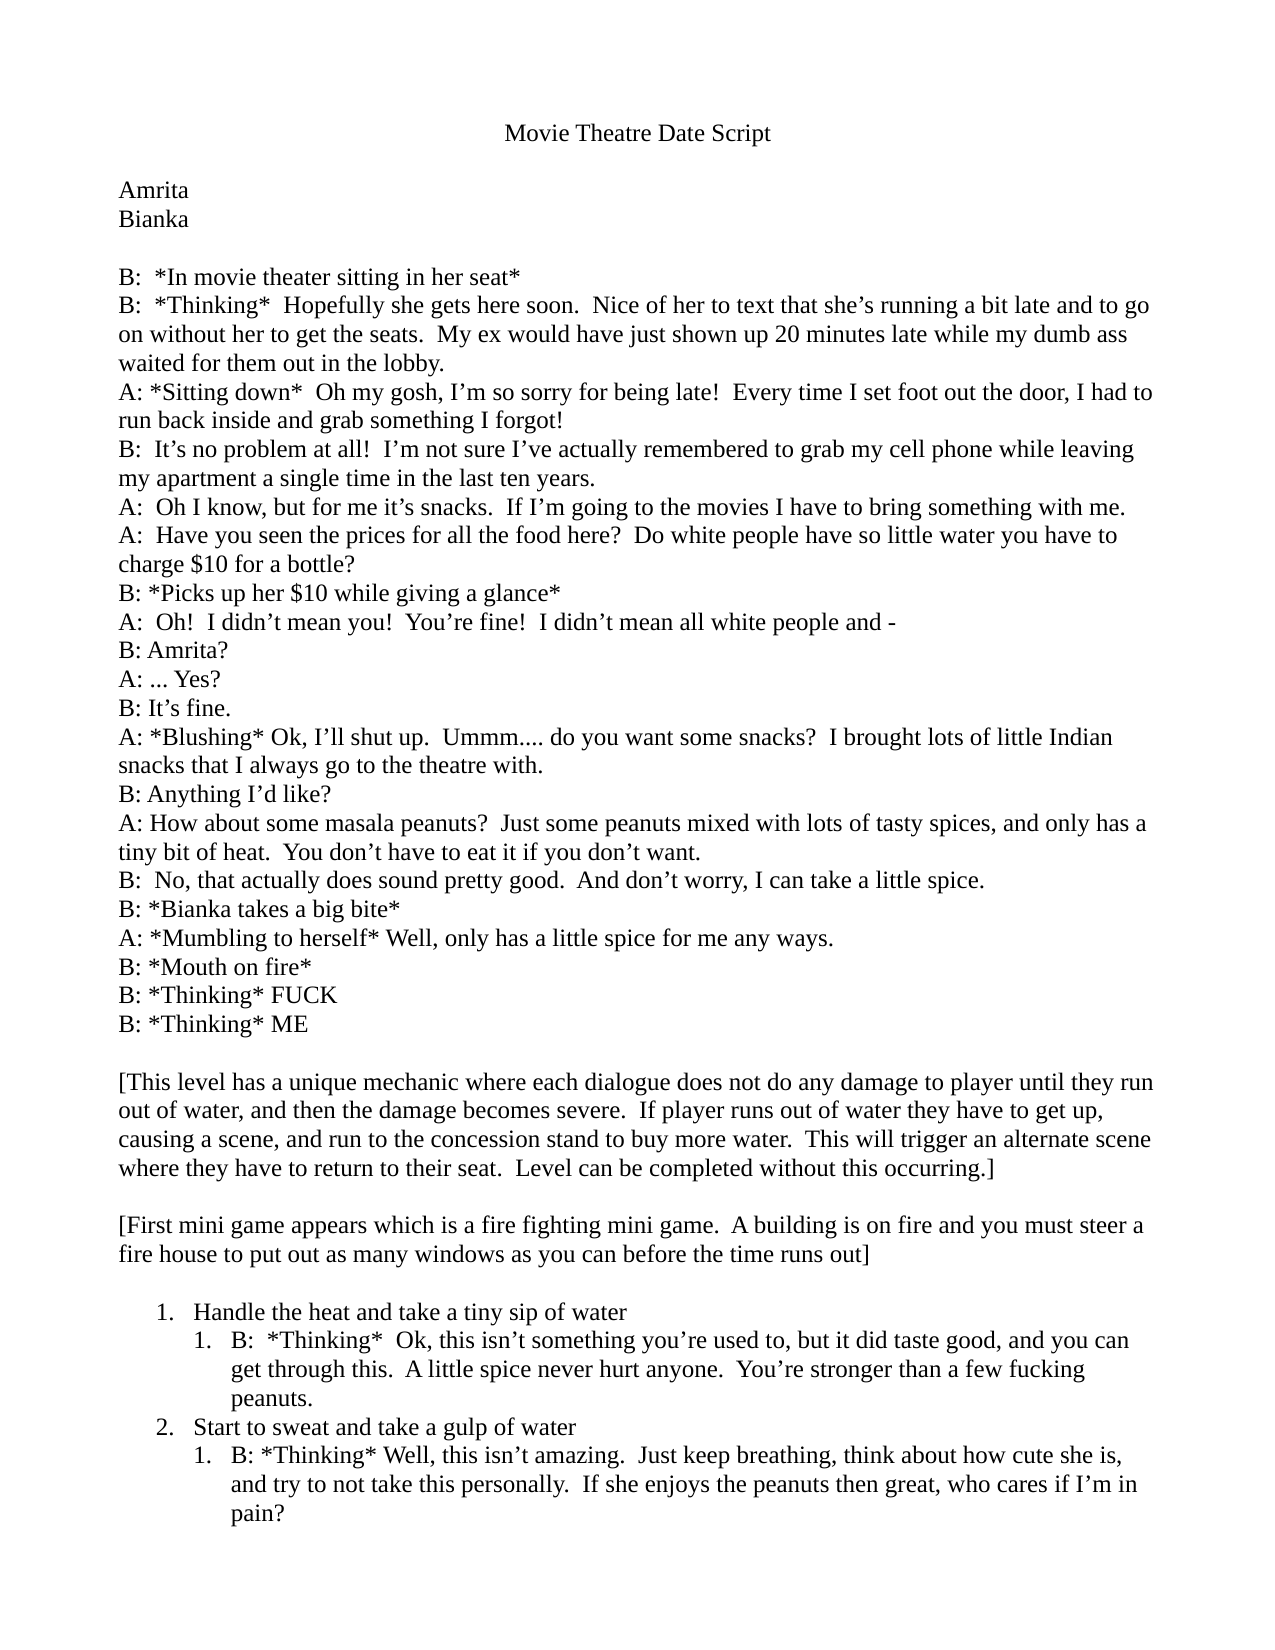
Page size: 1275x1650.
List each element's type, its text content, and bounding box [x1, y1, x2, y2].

list Start to sweat and take a gulp of water [156, 1412, 1157, 1441]
text A: ... Yes? [118, 664, 1157, 693]
text B: *Thinking* ME [118, 1009, 1157, 1038]
list Handle the heat and take a tiny sip of water [156, 1297, 1157, 1326]
text B: *Picks up her $10 while giving a glance* [118, 578, 1157, 607]
text [This level has a unique mechanic where each dialogue does not do any damage to player until they run out of water, and then the damage becomes severe. If player runs out of water they have to get up, causing a scene, and run to the concession stand to buy more water. This will trigger an alternate scene where they have to return to their seat. Level can be completed without this occurring.] [118, 1067, 1157, 1182]
text Bianka [118, 204, 1157, 233]
list B: *Thinking* Ok, this isn’t something you’re used to, but it did taste good, and you can get through this. A little spice never hurt anyone. You’re stronger than a few fucking peanuts. [193, 1326, 1157, 1412]
text B: It’s no problem at all! I’m not sure I’ve actually remembered to grab my cell phone while leaving my apartment a single time in the last ten years. [118, 434, 1157, 492]
text [First mini game appears which is a fire fighting mini game. A building is on fire and you must steer a fire house to put out as many windows as you can before the time runs out] [118, 1211, 1157, 1268]
text B: No, that actually does sound pretty good. And don’t worry, I can take a little spice. [118, 866, 1157, 894]
text B: It’s fine. [118, 693, 1157, 722]
text A: Oh! I didn’t mean you! You’re fine! I didn’t mean all white people and - [118, 607, 1157, 636]
text B: *Thinking* Hopefully she gets here soon. Nice of her to text that she’s running a bit late and to go on without her to get the seats. My ex would have just shown up 20 minutes late while my dumb ass waited for them out in the lobby. [118, 291, 1157, 377]
text B: *In movie theater sitting in her seat* [118, 262, 1157, 291]
text A: Oh I know, but for me it’s snacks. If I’m going to the movies I have to bring something with me. [118, 492, 1157, 521]
text B: Amrita? [118, 636, 1157, 664]
text B: *Bianka takes a big bite* [118, 894, 1157, 923]
text B: Anything I’d like? [118, 779, 1157, 808]
text A: *Blushing* Ok, I’ll shut up. Ummm.... do you want some snacks? I brought lots of little Indian snacks that I always go to the theatre with. [118, 722, 1157, 779]
text A: *Mumbling to herself* Well, only has a little spice for me any ways. [118, 923, 1157, 952]
text A: How about some masala peanuts? Just some peanuts mixed with lots of tasty spices, and only has a tiny bit of heat. You don’t have to eat it if you don’t want. [118, 808, 1157, 866]
text A: *Sitting down* Oh my gosh, I’m so sorry for being late! Every time I set foot out the door, I had to run back inside and grab something I forgot! [118, 377, 1157, 434]
list B: *Thinking* Well, this isn’t amazing. Just keep breathing, think about how cute she is, and try to not take this personally. If she enjoys the peanuts then great, who cares if I’m in pain? [193, 1441, 1157, 1527]
text B: *Mouth on fire* [118, 952, 1157, 981]
text Movie Theatre Date Script [118, 118, 1157, 147]
text B: *Thinking* FUCK [118, 981, 1157, 1009]
text Amrita [118, 176, 1157, 204]
text A: Have you seen the prices for all the food here? Do white people have so little water you have to charge $10 for a bottle? [118, 521, 1157, 578]
